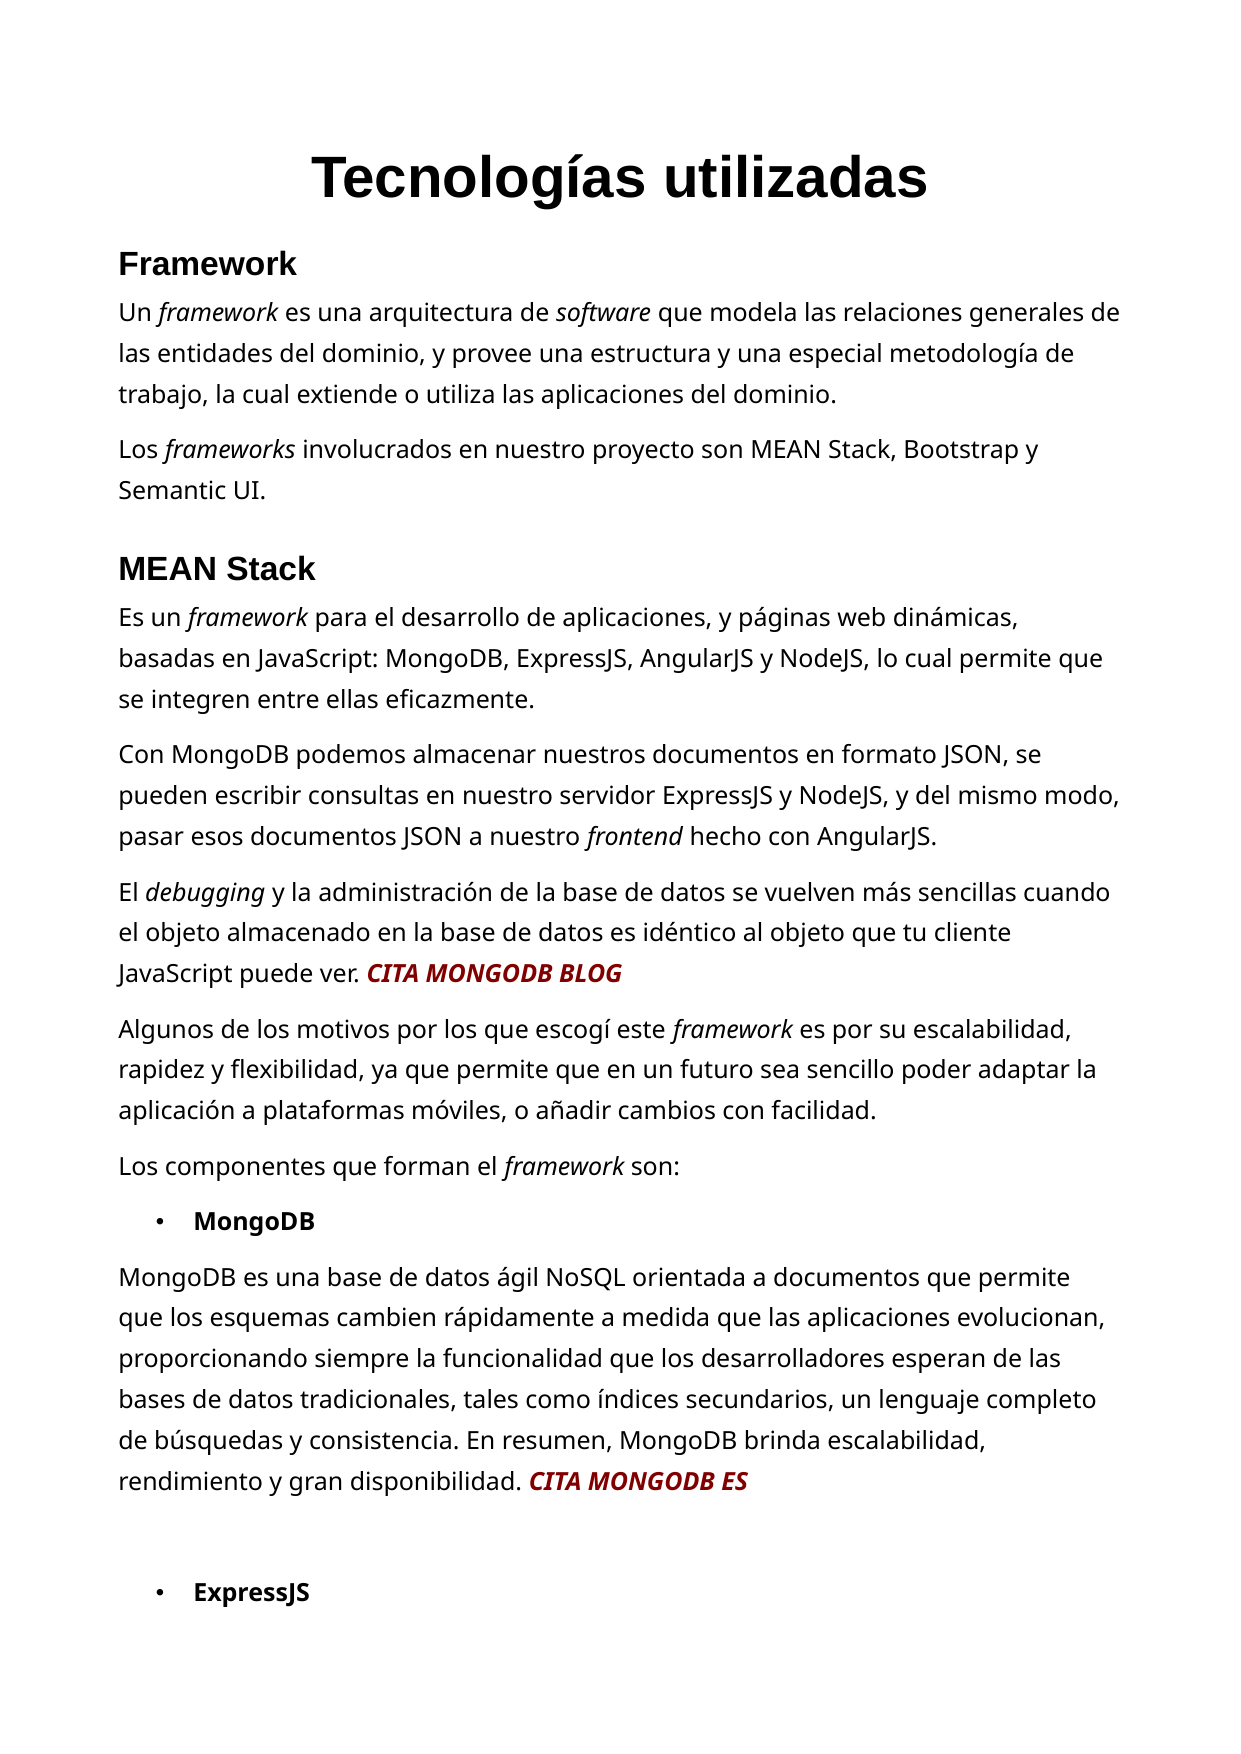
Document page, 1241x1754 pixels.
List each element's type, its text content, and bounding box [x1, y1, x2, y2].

text Con MongoDB podemos almacenar nuestros documentos en formato JSON, se pueden escribir consultas en nuestro servidor ExpressJS y NodeJS, y del mismo modo, pasar esos documentos JSON a nuestro frontend hecho con AngularJS. [118, 737, 1122, 853]
text Un framework es una arquitectura de software que modela las relaciones generales de las entidades del dominio, y provee una estructura y una especial metodología de trabajo, la cual extiende o utiliza las aplicaciones del dominio. [118, 295, 1122, 410]
text Los frameworks involucrados en nuestro proyecto son MEAN Stack, Bootstrap y Semantic UI. [118, 432, 1122, 507]
list MongoDB [156, 1204, 1122, 1238]
text Algunos de los motivos por los que escogí este framework es por su escalabilidad, rapidez y flexibilidad, ya que permite que en un futuro sea sencillo poder adaptar la aplicación a plataformas móviles, o añadir cambios con facilidad. [118, 1011, 1122, 1127]
subtitle MEAN Stack [118, 549, 1122, 587]
text Los componentes que forman el framework son: [118, 1148, 1122, 1182]
list ExpressJS [156, 1574, 1122, 1608]
text Es un framework para el desarrollo de aplicaciones, y páginas web dinámicas, basadas en JavaScript: MongoDB, ExpressJS, AngularJS y NodeJS, lo cual permite que se integren entre ellas eficazmente. [118, 600, 1122, 716]
text MongoDB es una base de datos ágil NoSQL orientada a documentos que permite que los esquemas cambien rápidamente a medida que las aplicaciones evolucionan, proporcionando siempre la funcionalidad que los desarrolladores esperan de las bases de datos tradicionales, tales como índices secundarios, un lenguaje completo de búsquedas y consistencia. En resumen, MongoDB brinda escalabilidad, rendimiento y gran disponibilidad. CITA MONGODB ES [118, 1259, 1122, 1497]
subtitle Framework [118, 243, 1122, 282]
text El debugging y la administración de la base de datos se vuelven más sencillas cuando el objeto almacenado en la base de datos es idéntico al objeto que tu cliente JavaScript puede ver. CITA MONGODB BLOG [118, 874, 1122, 990]
title Tecnologías utilizadas [118, 143, 1122, 210]
